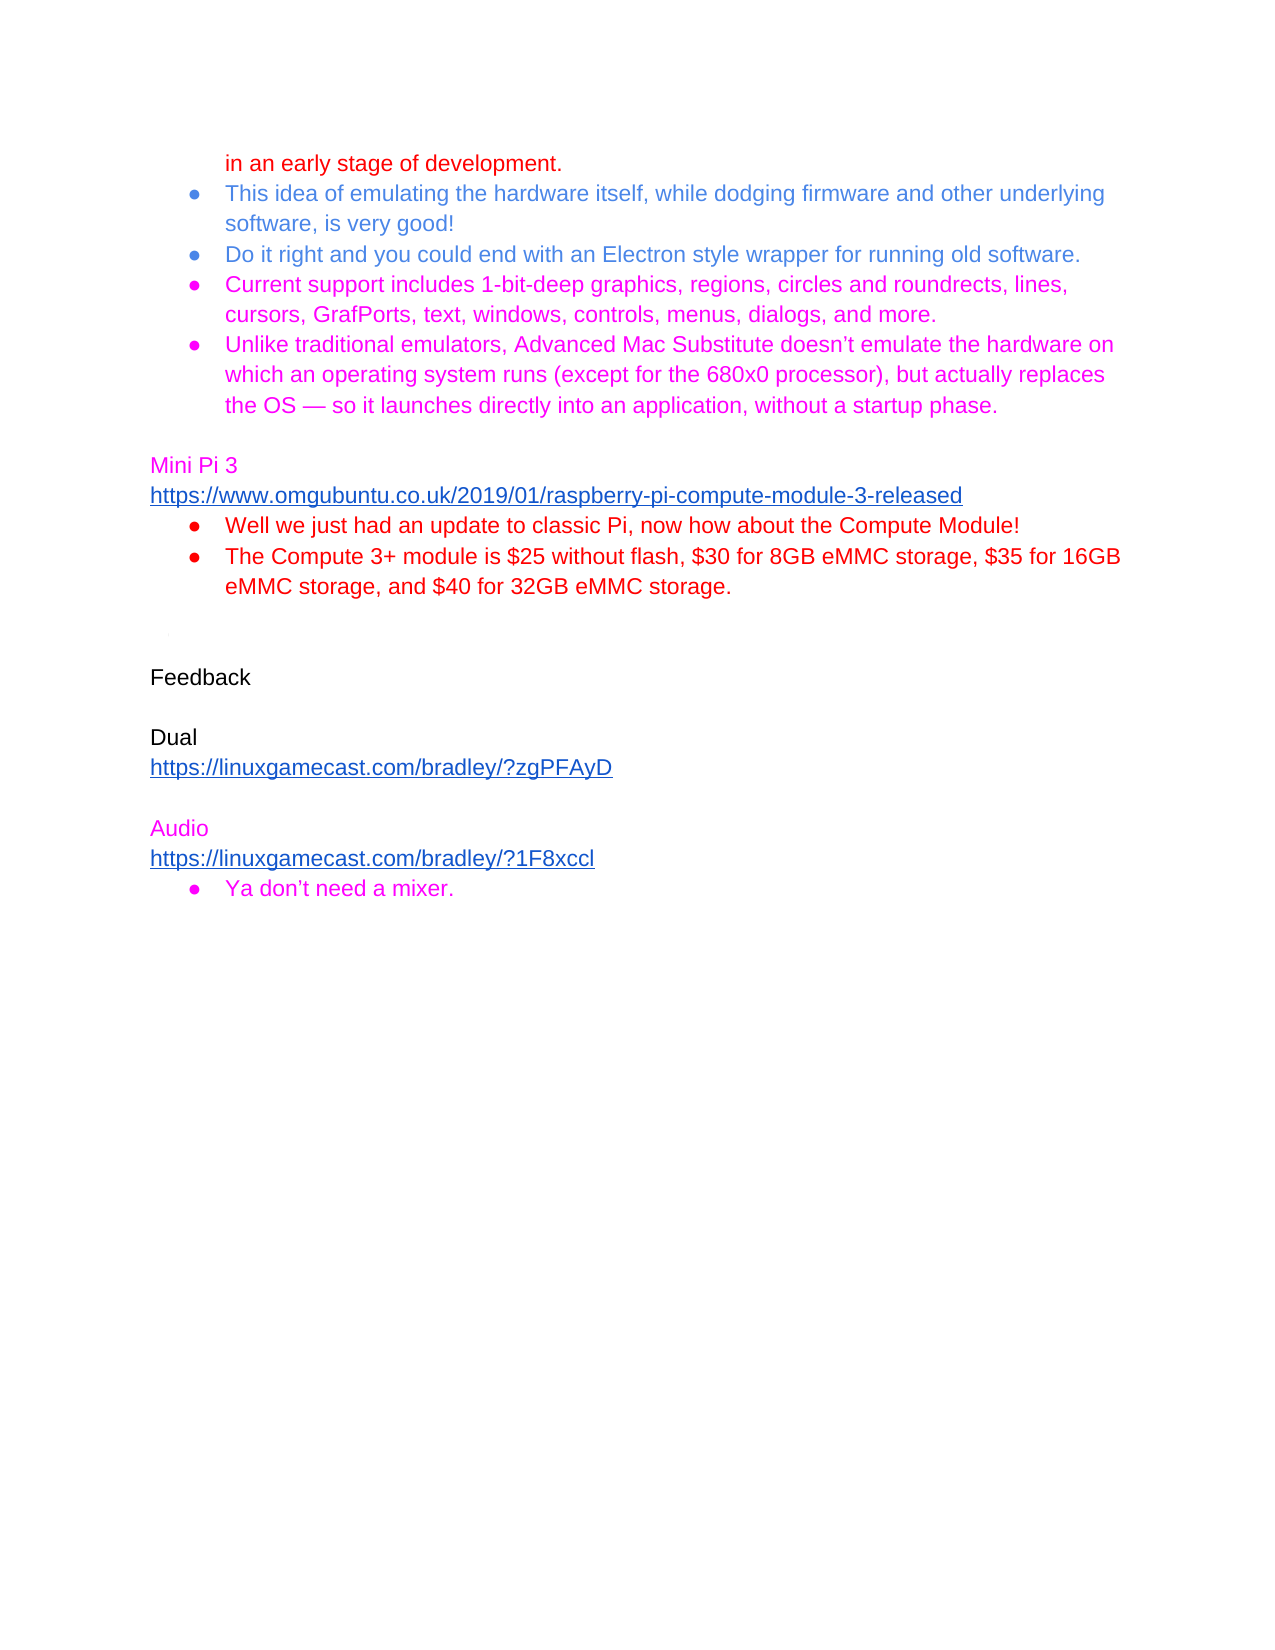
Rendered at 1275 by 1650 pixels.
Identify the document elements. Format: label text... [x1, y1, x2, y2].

text Feedback [150, 663, 1125, 690]
list in an early stage of development. [187, 150, 1125, 176]
list Do it right and you could end with an Electron style wrapper for running old software. [187, 241, 1125, 267]
list Well we just had an update to classic Pi, now how about the Compute Module! [187, 512, 1125, 539]
list Unlike traditional emulators, Advanced Mac Substitute doesn’t emulate the hardware on which an operating system runs (except for the 680x0 processor), but actually replaces the OS — so it launches directly into an application, without a startup phase. [187, 331, 1125, 418]
text Audio [150, 814, 1125, 841]
text Dual [150, 724, 1125, 750]
text https://linuxgamecast.com/bradley/?zgPFAyD [150, 754, 1125, 781]
text Mini Pi 3 [150, 452, 1125, 478]
text https://www.omgubuntu.co.uk/2019/01/raspberry-pi-compute-module-3-released [150, 482, 1125, 509]
list This idea of emulating the hardware itself, while dodging firmware and other underlying software, is very good! [187, 180, 1125, 237]
text https://linuxgamecast.com/bradley/?1F8xccl [150, 845, 1125, 871]
list The Compute 3+ module is $25 without flash, $30 for 8GB eMMC storage, $35 for 16GB eMMC storage, and $40 for 32GB eMMC storage. [187, 543, 1125, 599]
list Current support includes 1-bit-deep graphics, regions, circles and roundrects, lines, cursors, GrafPorts, text, windows, controls, menus, dialogs, and more. [187, 271, 1125, 327]
list Ya don’t need a mixer. [187, 875, 1125, 901]
